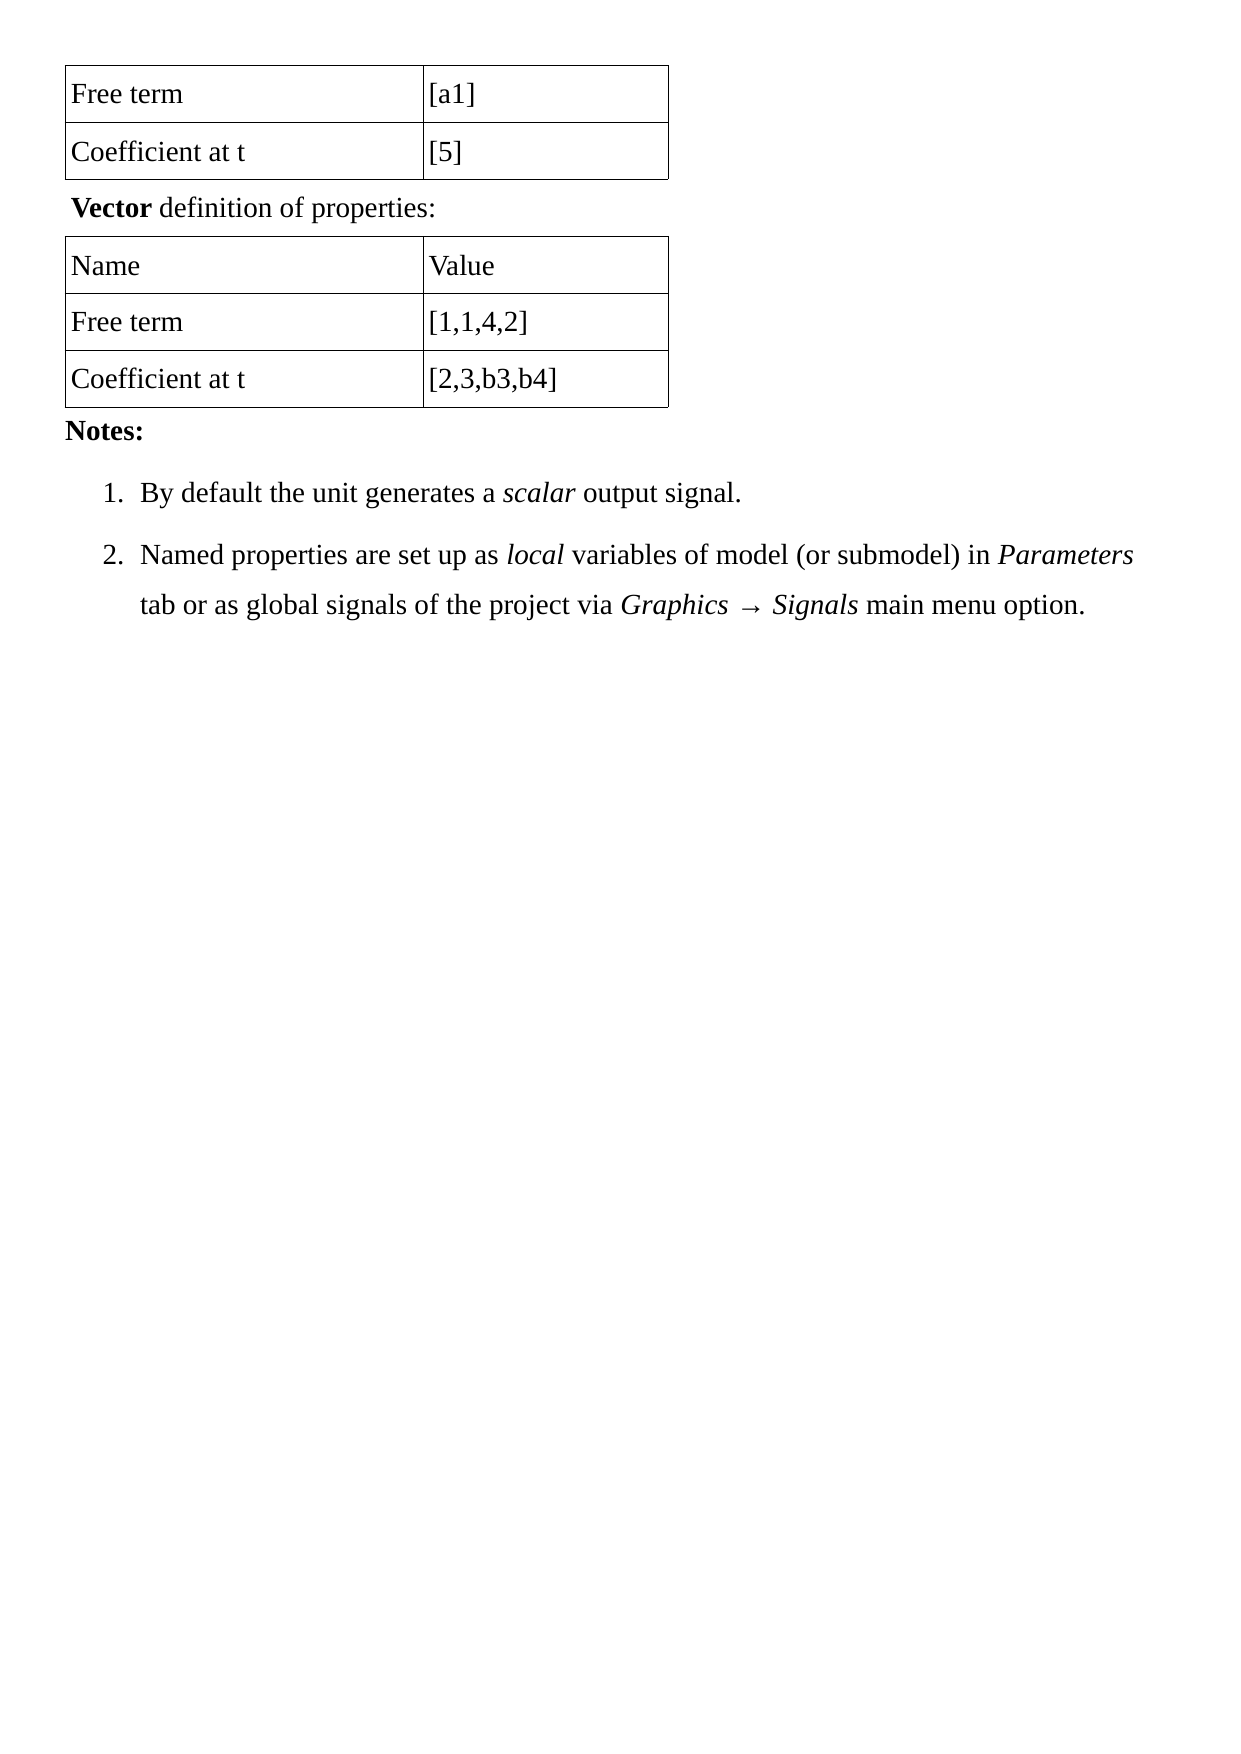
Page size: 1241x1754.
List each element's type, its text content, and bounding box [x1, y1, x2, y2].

table_cell Name [66, 237, 423, 293]
table_cell [2,3,b3,b4] [424, 351, 668, 407]
table_cell Free term [66, 66, 423, 122]
table_cell [5] [424, 123, 668, 179]
table_cell [a1] [424, 66, 668, 122]
table_cell The unit is vectorized and generates the output value calculated as per the formula: , whereare for coefficients, for output signal, is for current simulation time given in seconds. Unit properties: Free term – coefficient. Coefficient at t – coefficient. The properties can be vectorsand, the dimensions of which shall be the same; in this case the vector will also be at the output: Examples of filling in the dialog window for unit properties: Notes: By default the unit generates a scalar output signal. Named properties are set up as local variables of model (or submodel) in Parameters tab or as global signals of the project via Graphics → Signals main menu option. [59, 59, 1181, 633]
table_cell Vector definition of properties: [65, 180, 668, 236]
table_cell Free term [66, 294, 423, 350]
table_cell Coefficient at t [66, 123, 423, 179]
table_cell Coefficient at t [66, 351, 423, 407]
table_cell [1,1,4,2] [424, 294, 668, 350]
table_cell Value [424, 237, 668, 293]
